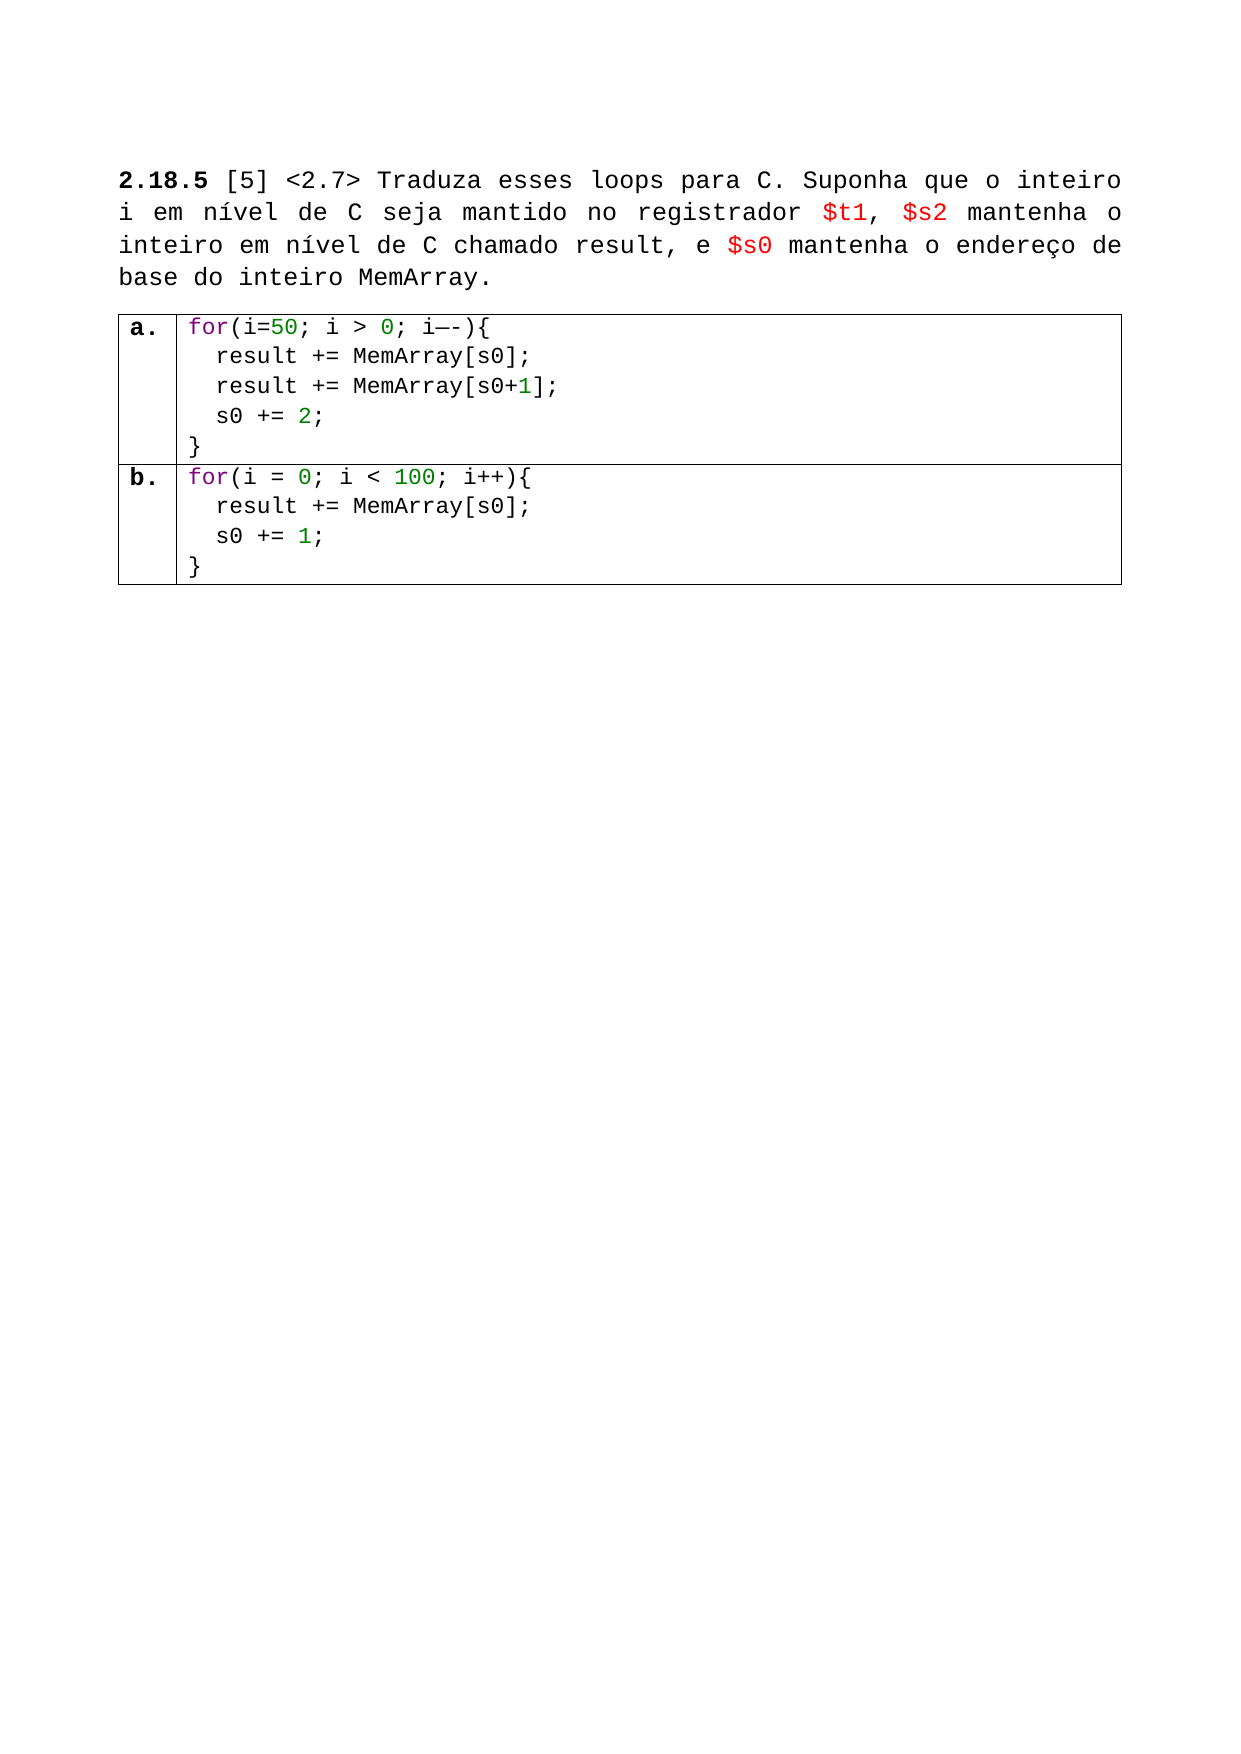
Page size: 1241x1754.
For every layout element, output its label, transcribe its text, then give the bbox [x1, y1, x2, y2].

table_cell b. [119, 465, 176, 584]
table_header for(i=50; i > 0; i—-){ result += MemArray[s0]; result += MemArray[s0+1]; s0 += 2; } [177, 315, 1121, 464]
table_cell for(i = 0; i < 100; i++){ result += MemArray[s0]; s0 += 1; } [177, 465, 1121, 584]
table_header a. [119, 315, 176, 464]
text 2.18.5 [5] <2.7> Traduza esses loops para C. Suponha que o inteiro i em nível de C seja mantido no registrador $t1, $s2 mantenha o inteiro em nível de C chamado result, e $s0 mantenha o endereço de base do inteiro MemArray. [118, 167, 1122, 293]
